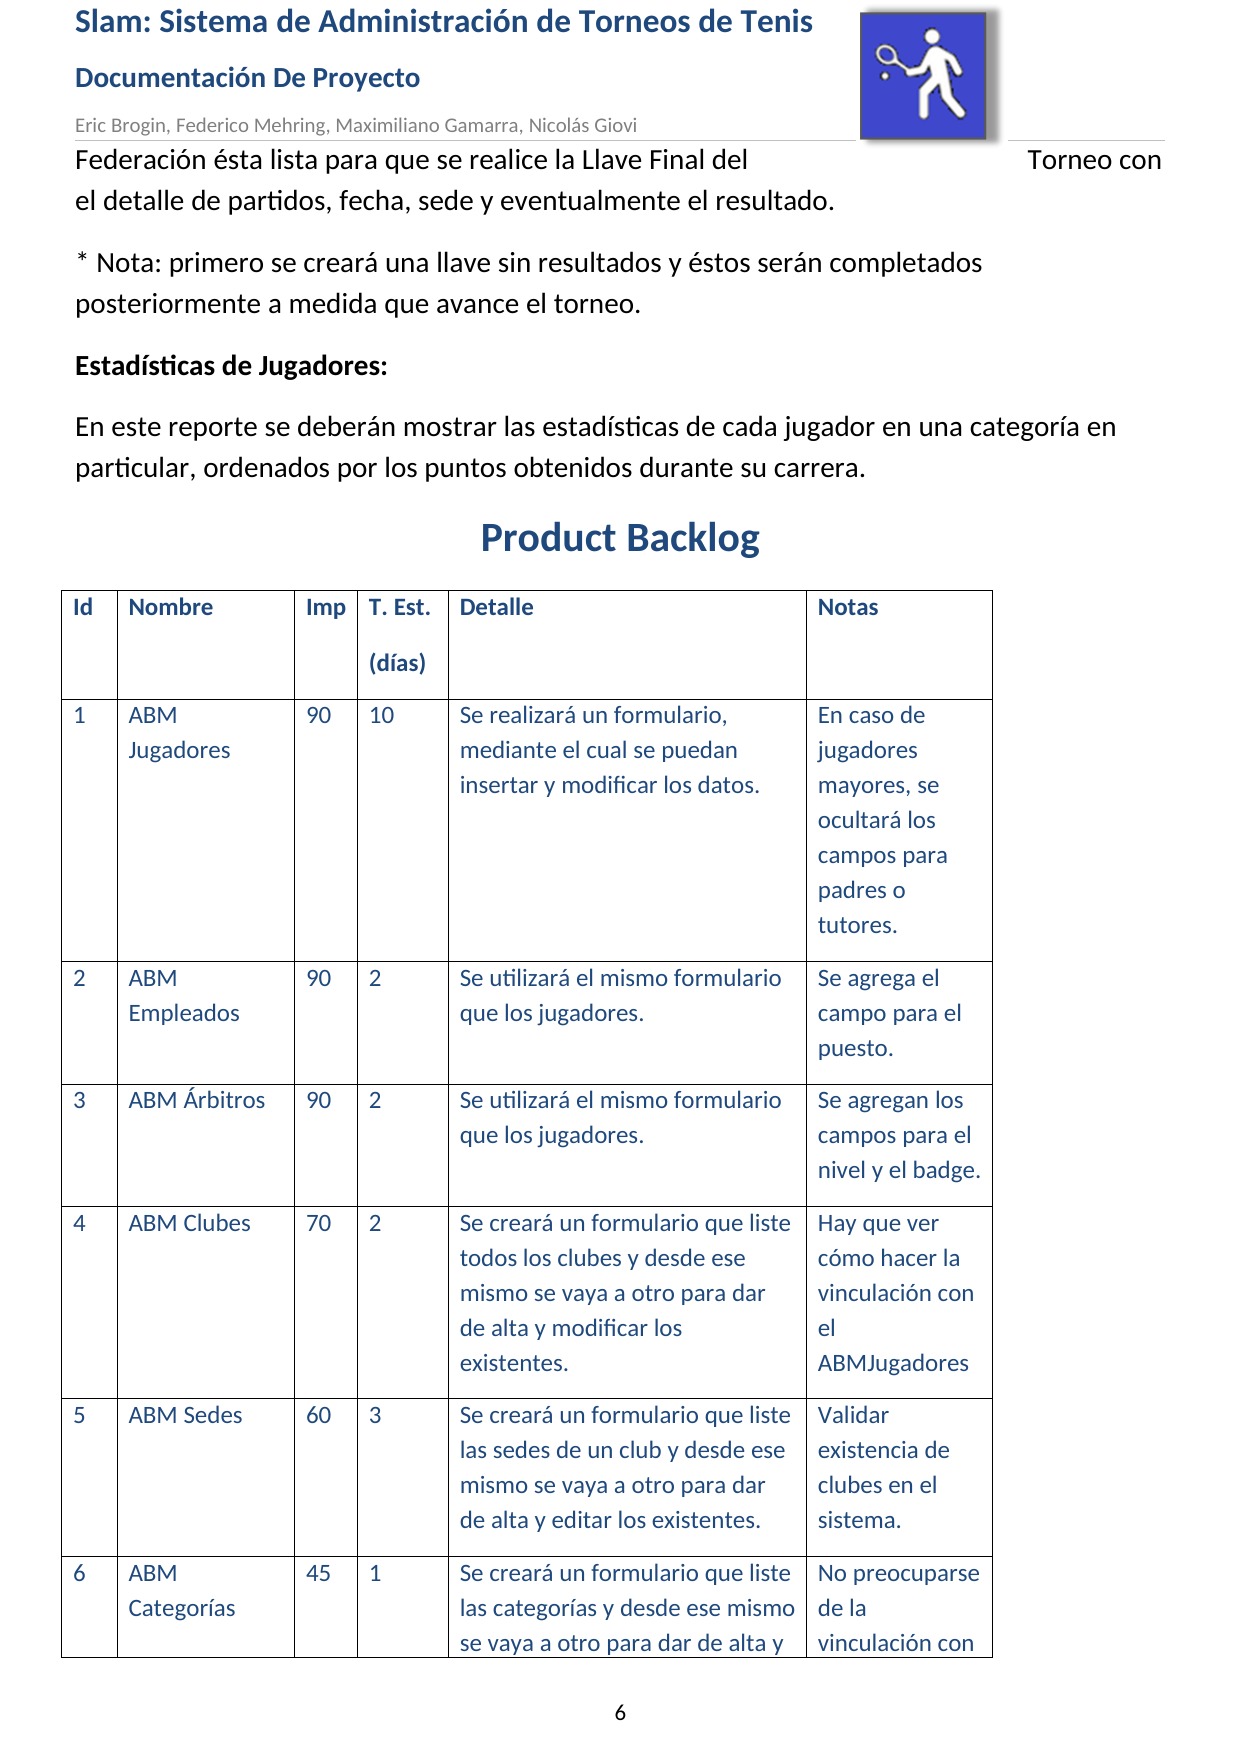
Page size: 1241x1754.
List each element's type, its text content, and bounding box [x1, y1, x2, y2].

table_cell 3 [358, 1399, 448, 1556]
text Federación ésta lista para que se realice la Llave Final del Torneo con el detalle de partidos, fecha, sede y eventualmente el resultado. [75, 141, 1165, 218]
table_cell No preocuparse de la vinculación con [807, 1557, 992, 1657]
table_cell 1 [62, 700, 117, 961]
table_cell 60 [295, 1399, 357, 1556]
table_cell 2 [358, 1207, 448, 1398]
text En este reporte se deberán mostrar las estadísticas de cada jugador en una categoría en particular, ordenados por los puntos obtenidos durante su carrera. [75, 408, 1165, 485]
table_cell 1 [358, 1557, 448, 1657]
table_header Imp [295, 591, 357, 699]
table_cell 90 [295, 700, 357, 961]
table_cell Se utilizará el mismo formulario que los jugadores. [449, 1085, 806, 1206]
table_cell 90 [295, 1085, 357, 1206]
table_cell ABM Clubes [118, 1207, 294, 1398]
table_cell Hay que ver cómo hacer la vinculación con el ABMJugadores [807, 1207, 992, 1398]
table_header T. Est. (días) [358, 591, 448, 699]
table_cell ABM Árbitros [118, 1085, 294, 1206]
table_cell Se agrega el campo para el puesto. [807, 962, 992, 1083]
table_header Notas [807, 591, 992, 699]
table_cell ABM Empleados [118, 962, 294, 1083]
table_header Detalle [449, 591, 806, 699]
table_cell Se utilizará el mismo formulario que los jugadores. [449, 962, 806, 1083]
table_cell Validar existencia de clubes en el sistema. [807, 1399, 992, 1556]
table_header Nombre [118, 591, 294, 699]
table_cell 10 [358, 700, 448, 961]
table_cell ABM Sedes [118, 1399, 294, 1556]
table_cell 3 [62, 1085, 117, 1206]
table_cell Se creará un formulario que liste las categorías y desde ese mismo se vaya a otro para dar de alta y [449, 1557, 806, 1657]
table_cell Se creará un formulario que liste todos los clubes y desde ese mismo se vaya a otro para dar de alta y modificar los existentes. [449, 1207, 806, 1398]
table_cell 4 [62, 1207, 117, 1398]
table_cell Se creará un formulario que liste las sedes de un club y desde ese mismo se vaya a otro para dar de alta y editar los existentes. [449, 1399, 806, 1556]
text * Nota: primero se creará una llave sin resultados y éstos serán completados posteriormente a medida que avance el torneo. [75, 244, 1165, 321]
table_cell Se realizará un formulario, mediante el cual se puedan insertar y modificar los datos. [449, 700, 806, 961]
table_cell Se agregan los campos para el nivel y el badge. [807, 1085, 992, 1206]
table_cell 5 [62, 1399, 117, 1556]
table_cell 2 [358, 1085, 448, 1206]
table_cell 45 [295, 1557, 357, 1657]
table_header Id [62, 591, 117, 699]
table_cell 70 [295, 1207, 357, 1398]
table_cell 2 [358, 962, 448, 1083]
table_cell 2 [62, 962, 117, 1083]
text Product Backlog [75, 511, 1165, 562]
table_cell ABM Categorías [118, 1557, 294, 1657]
picture [858, 1, 1007, 151]
table_cell En caso de jugadores mayores, se ocultará los campos para padres o tutores. [807, 700, 992, 961]
table_cell ABM Jugadores [118, 700, 294, 961]
table_cell 6 [62, 1557, 117, 1657]
text Estadísticas de Jugadores: [75, 347, 1165, 382]
table_cell 90 [295, 962, 357, 1083]
